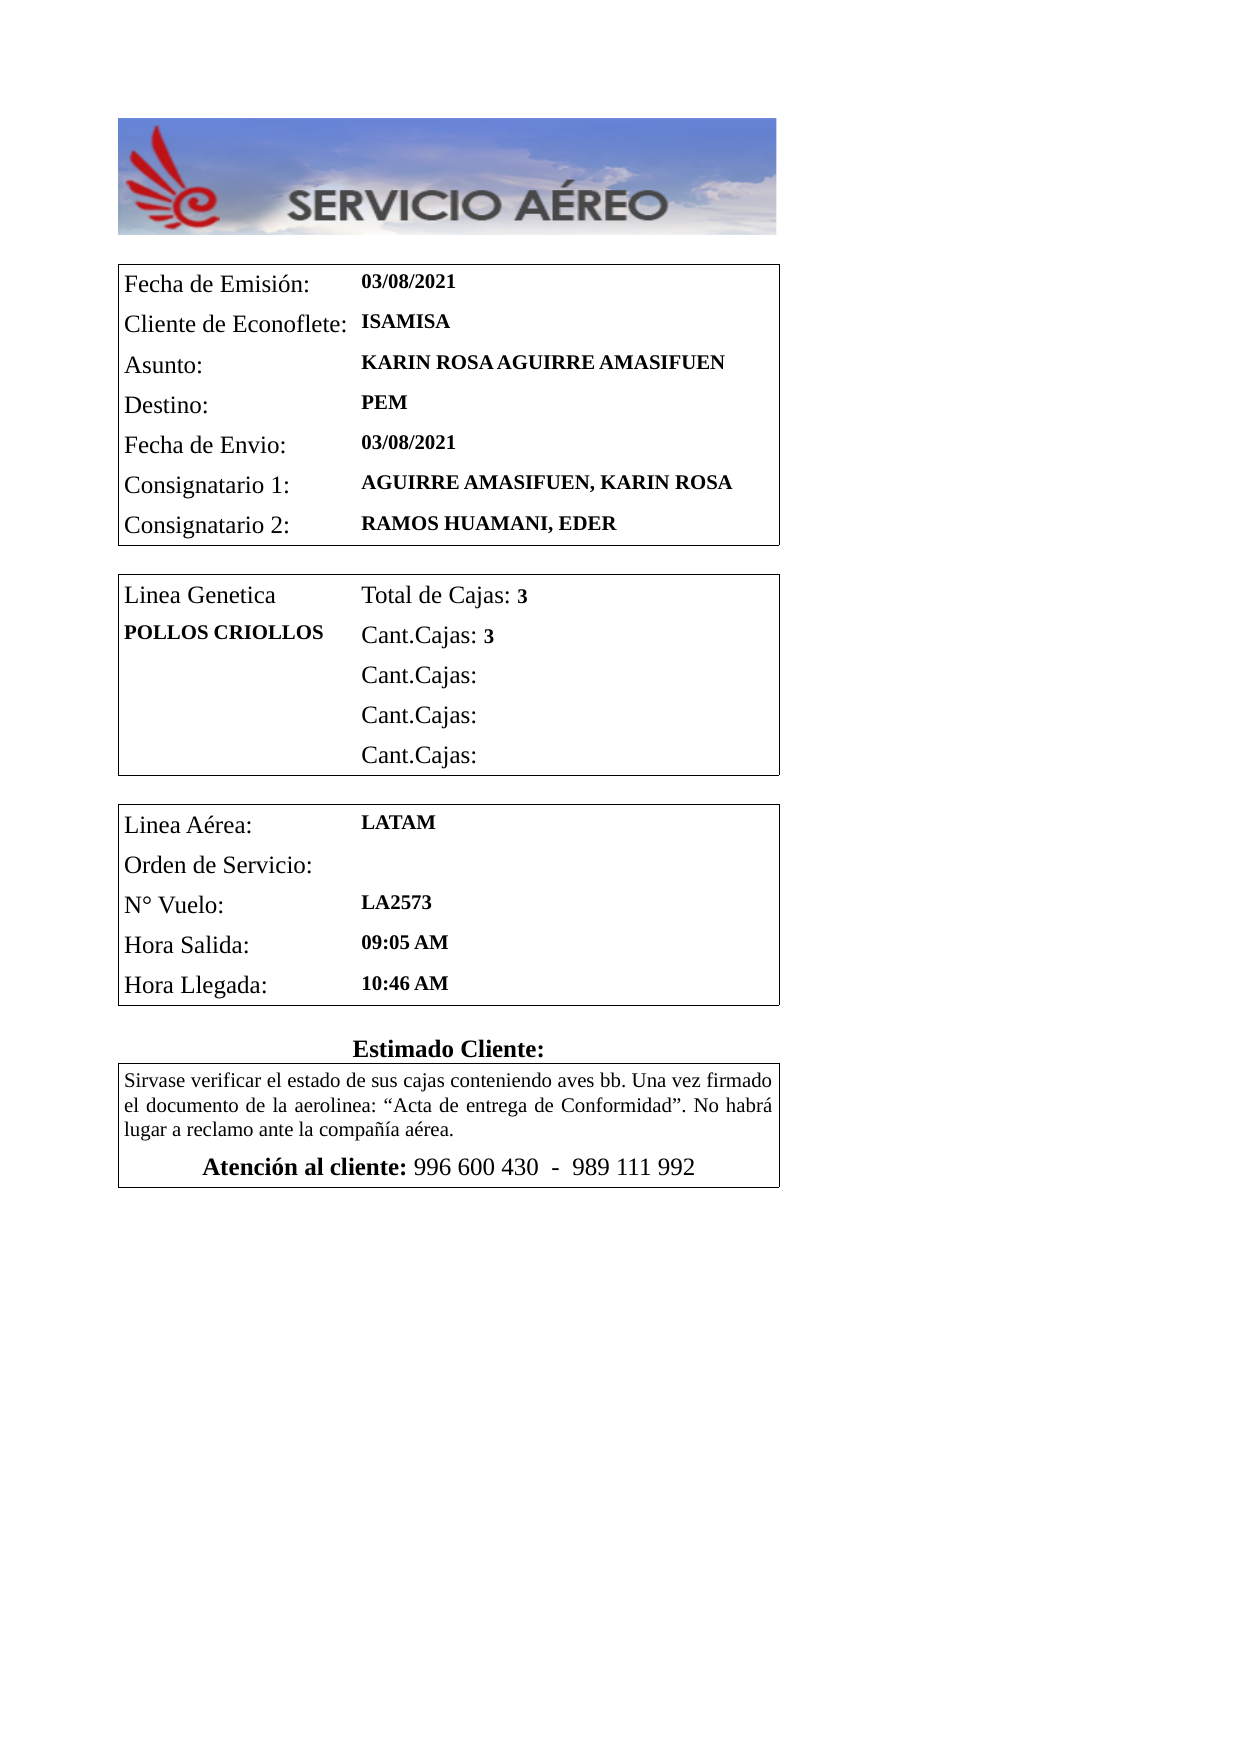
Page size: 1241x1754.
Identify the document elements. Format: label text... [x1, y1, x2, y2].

table_cell Cliente de Econoflete: [119, 304, 356, 344]
table_header 03/08/2021 [356, 265, 779, 304]
table_cell 10:46 AM [356, 965, 779, 1005]
table_cell [119, 654, 356, 694]
picture [118, 118, 777, 235]
table_cell KARIN ROSA AGUIRRE AMASIFUEN [356, 344, 779, 384]
table_cell Cant.Cajas: 3 [356, 614, 779, 654]
table_cell 09:05 AM [356, 925, 779, 965]
table_cell Fecha de Envio: [119, 424, 356, 464]
table_header Fecha de Emisión: [119, 265, 356, 304]
table_cell Hora Llegada: [119, 965, 356, 1005]
table_cell Consignatario 1: [119, 465, 356, 505]
table_cell AGUIRRE AMASIFUEN, KARIN ROSA [356, 465, 779, 505]
table_cell Sirvase verificar el estado de sus cajas conteniendo aves bb. Una vez firmado el documento de la aerolinea: “Acta de entrega de Conformidad”. No habrá lugar a reclamo ante la compañía aérea. [119, 1064, 779, 1146]
table_cell N° Vuelo: [119, 884, 356, 924]
table_cell RAMOS HUAMANI, EDER [356, 505, 779, 545]
table_cell ISAMISA [356, 304, 779, 344]
table_cell Linea Aérea: [119, 805, 356, 844]
table_cell Hora Salida: [119, 925, 356, 965]
table_cell POLLOS CRIOLLOS [119, 614, 356, 654]
table_cell Estimado Cliente: [118, 1006, 779, 1063]
table_cell Atención al cliente: 996 600 430 - 989 111 992 [119, 1146, 779, 1187]
table_cell Cant.Cajas: [356, 654, 779, 694]
table_cell 03/08/2021 [356, 424, 779, 464]
table_cell [118, 546, 356, 574]
table_cell Consignatario 2: [119, 505, 356, 545]
table_cell [119, 735, 356, 775]
table_cell Linea Genetica [119, 575, 356, 614]
table_cell PEM [356, 384, 779, 424]
table_cell [356, 844, 779, 884]
table_cell [356, 546, 779, 574]
table_cell LA2573 [356, 884, 779, 924]
table_cell Asunto: [119, 344, 356, 384]
table_cell Cant.Cajas: [356, 695, 779, 735]
table_cell [118, 776, 356, 804]
table_cell [119, 695, 356, 735]
table_cell Total de Cajas: 3 [356, 575, 779, 614]
table_cell LATAM [356, 805, 779, 844]
table_cell Orden de Servicio: [119, 844, 356, 884]
table_cell Destino: [119, 384, 356, 424]
table_cell [356, 776, 779, 804]
table_cell Cant.Cajas: [356, 735, 779, 775]
